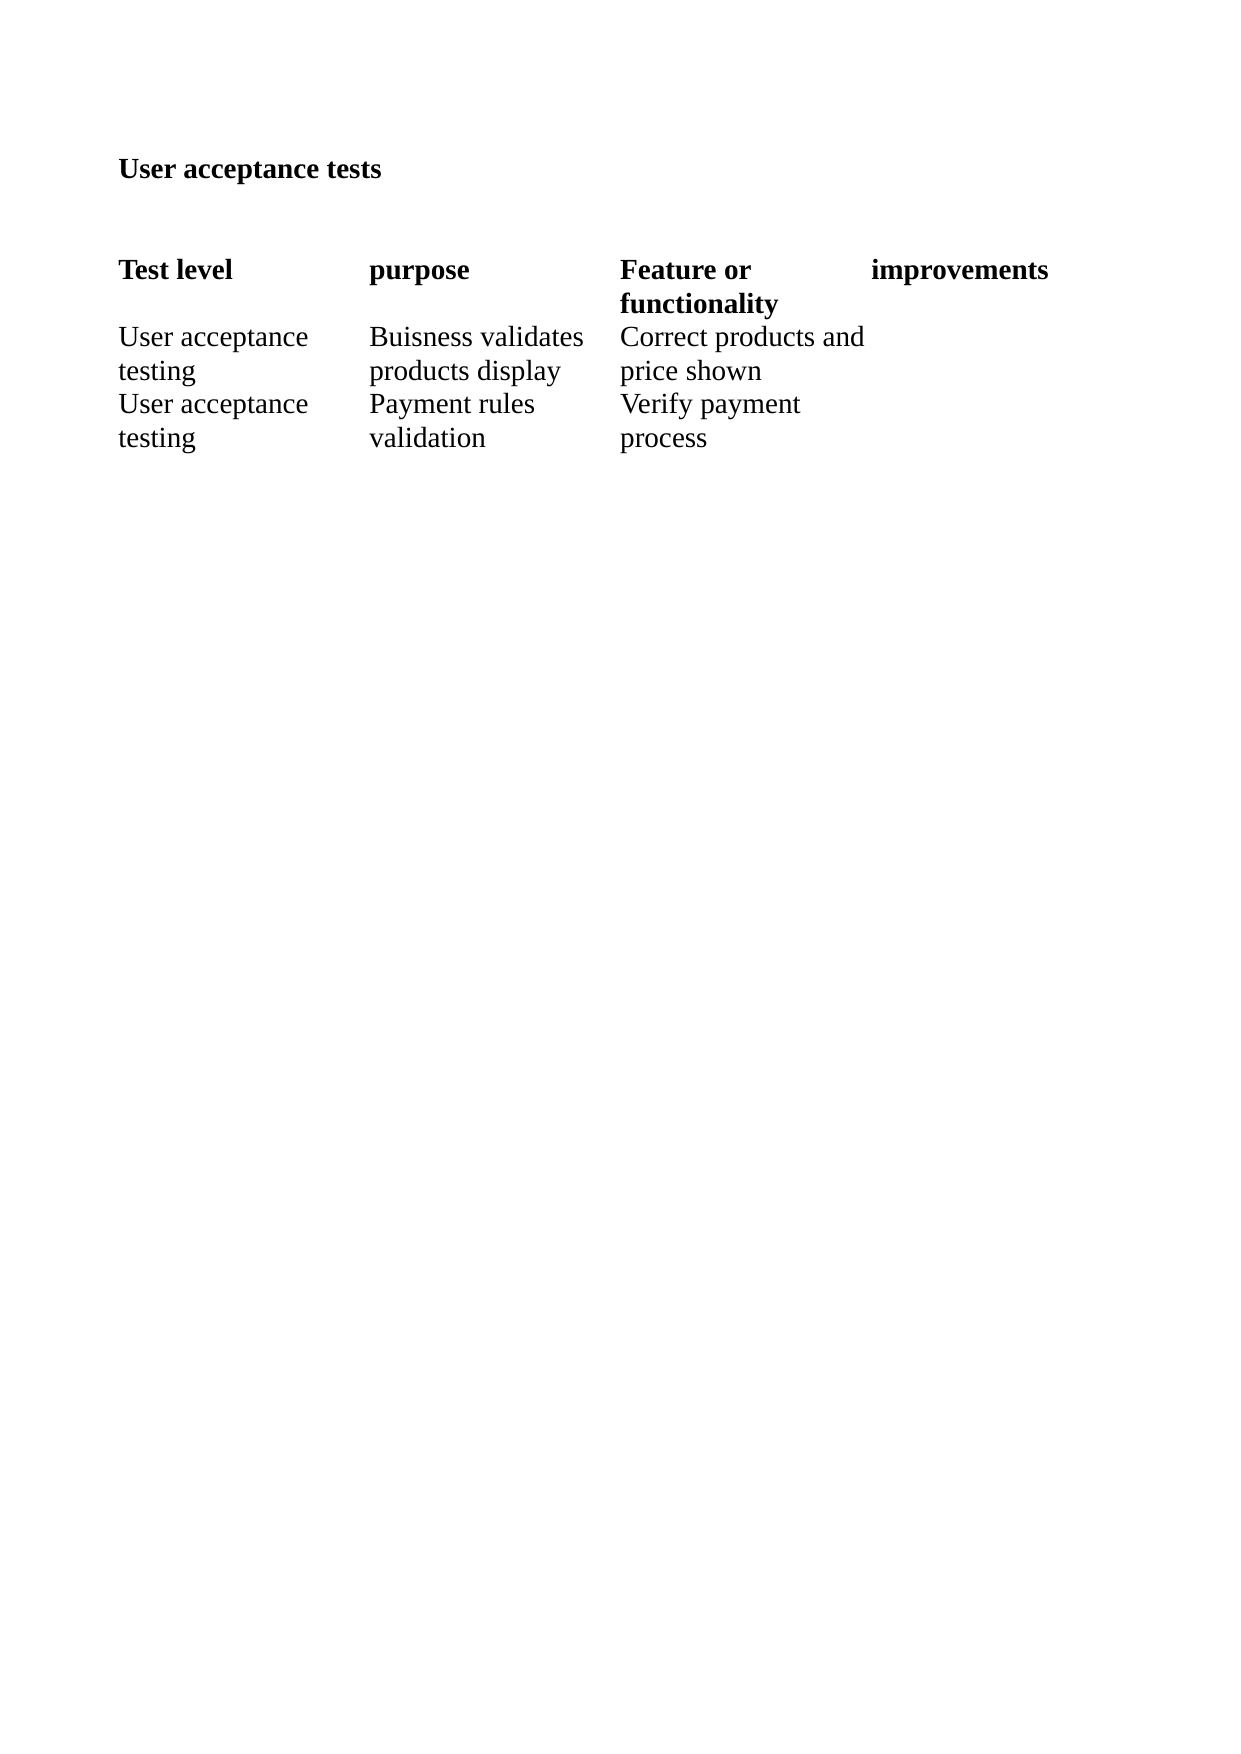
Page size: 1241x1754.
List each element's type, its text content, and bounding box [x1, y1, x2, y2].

table_cell Buisness validates products display [369, 319, 620, 386]
table_cell [369, 454, 620, 487]
table_cell User acceptance testing [118, 386, 369, 453]
table_header Test level [118, 252, 369, 319]
table_cell [871, 454, 1122, 487]
text User acceptance tests [118, 152, 1122, 185]
table_cell [620, 454, 871, 487]
table_cell Correct products and price shown [620, 319, 871, 386]
table_cell Payment rules validation [369, 386, 620, 453]
table_header Feature or functionality [620, 252, 871, 319]
table_cell Verify payment process [620, 386, 871, 453]
table_cell User acceptance testing [118, 319, 369, 386]
table_cell [118, 454, 369, 487]
table_cell [871, 319, 1122, 386]
table_header purpose [369, 252, 620, 319]
table_header improvements [871, 252, 1122, 319]
table_cell [871, 386, 1122, 453]
